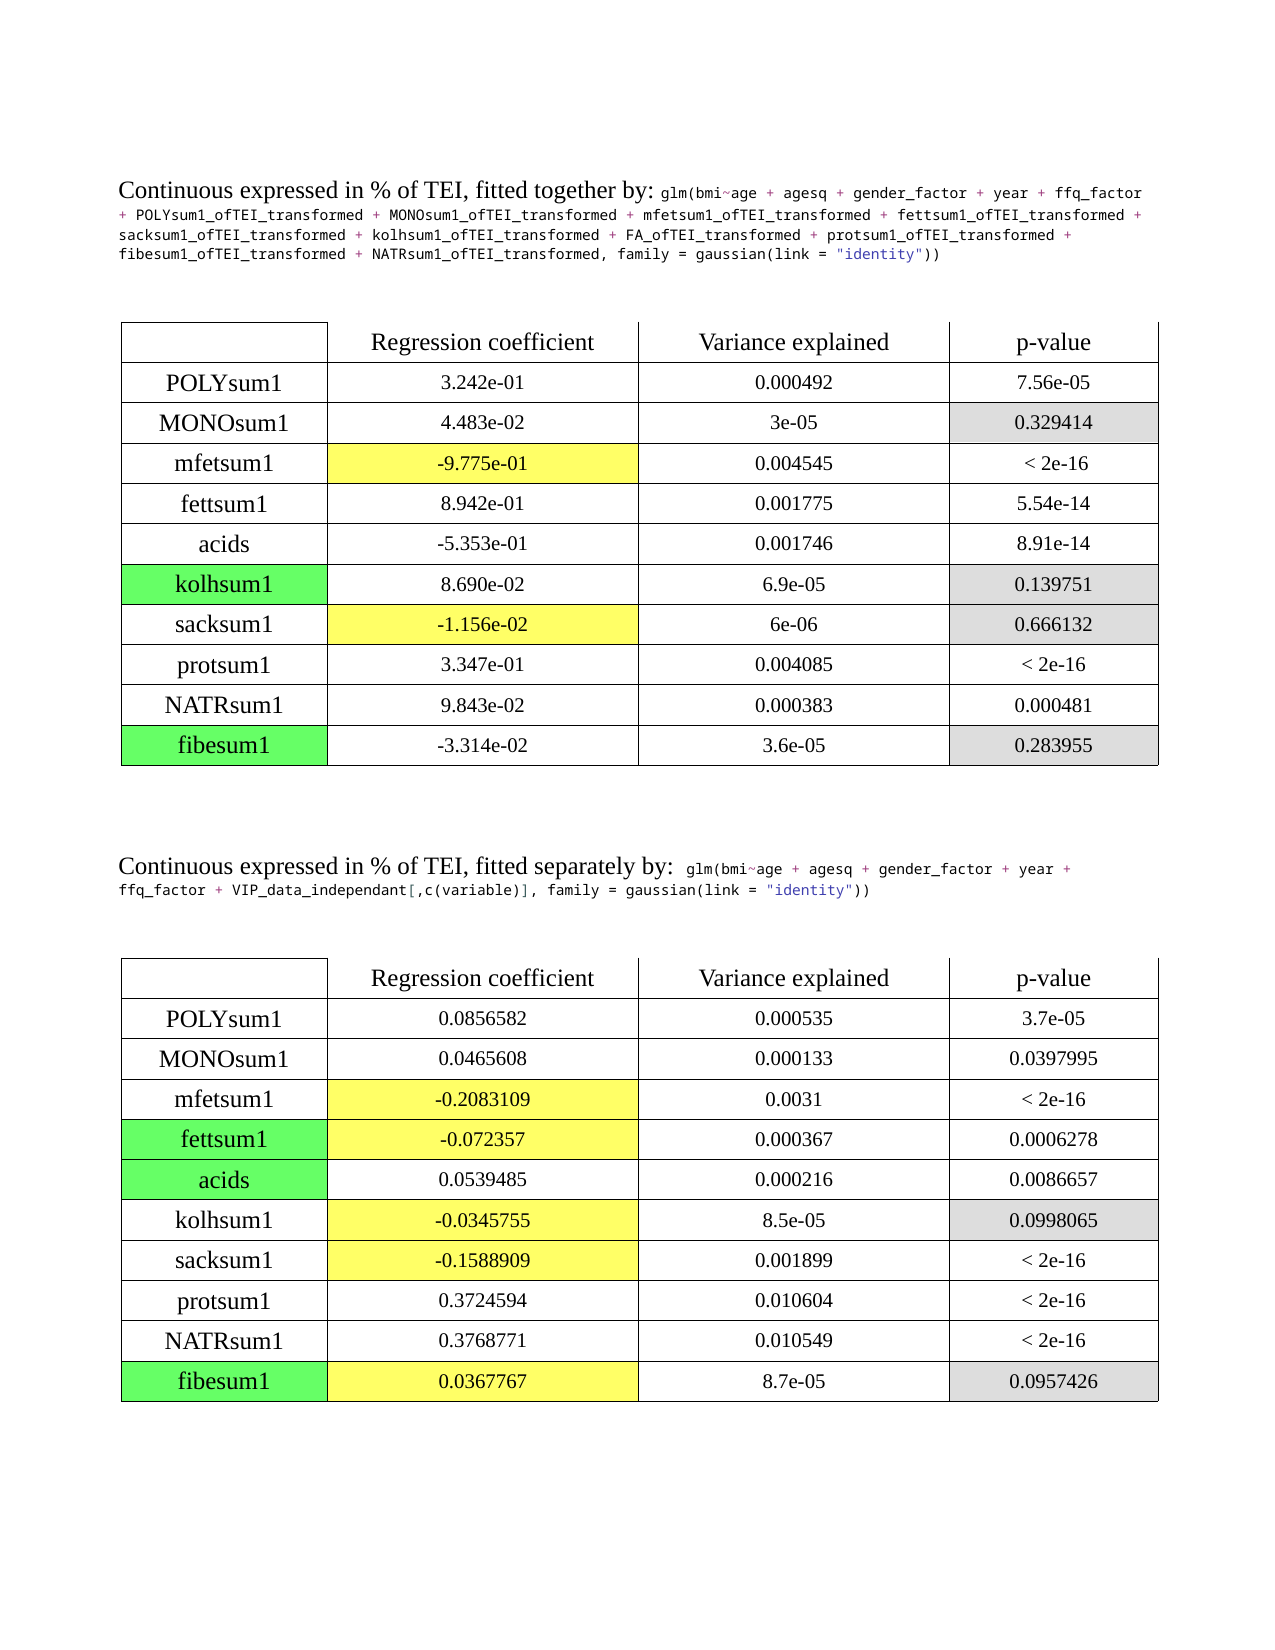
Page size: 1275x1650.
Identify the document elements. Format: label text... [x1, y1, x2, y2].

table_cell -0.2083109 [328, 1080, 638, 1119]
table_cell sacksum1 [122, 1241, 327, 1280]
table_cell NATRsum1 [122, 1321, 327, 1361]
table_cell -5.353e-01 [328, 524, 638, 563]
table_cell 3.6e-05 [639, 726, 949, 765]
table_cell 3e-05 [639, 403, 949, 442]
table_cell 0.329414 [950, 403, 1158, 442]
table_cell < 2e-16 [950, 444, 1158, 483]
table_cell 0.001775 [639, 484, 949, 523]
table_cell 7.56e-05 [950, 363, 1158, 402]
table_header Variance explained [639, 322, 949, 362]
table_cell 0.139751 [950, 565, 1158, 604]
table_cell 0.0086657 [950, 1160, 1158, 1199]
table_header p-value [950, 322, 1158, 362]
table_cell < 2e-16 [950, 1321, 1158, 1361]
table_cell 0.0006278 [950, 1120, 1158, 1159]
table_cell 0.000216 [639, 1160, 949, 1199]
table_cell -3.314e-02 [328, 726, 638, 765]
table_cell kolhsum1 [122, 565, 327, 604]
table_header Regression coefficient [328, 958, 638, 998]
table_cell 0.010604 [639, 1281, 949, 1320]
table_cell mfetsum1 [122, 444, 327, 483]
table_cell 0.283955 [950, 726, 1158, 765]
table_cell -1.156e-02 [328, 605, 638, 644]
table_cell 0.3724594 [328, 1281, 638, 1320]
table_cell acids [122, 1160, 327, 1199]
table_header [122, 323, 327, 362]
table_cell 8.91e-14 [950, 524, 1158, 563]
table_cell 8.5e-05 [639, 1200, 949, 1240]
table_cell 0.000535 [639, 999, 949, 1038]
table_cell 5.54e-14 [950, 484, 1158, 523]
text Continuous expressed in % of TEI, fitted separately by: glm(bmi~age + agesq + gender_factor + year + ffq_factor + VIP_data_independant[,c(variable)], family = gaussian(link = "identity")) [118, 851, 1157, 900]
table_cell 0.0031 [639, 1080, 949, 1119]
table_cell 0.0957426 [950, 1362, 1158, 1401]
table_cell protsum1 [122, 1281, 327, 1320]
table_cell 8.690e-02 [328, 565, 638, 604]
text Continuous expressed in % of TEI, fitted together by: glm(bmi~age + agesq + gender_factor + year + ffq_factor + POLYsum1_ofTEI_transformed + MONOsum1_ofTEI_transformed + mfetsum1_ofTEI_transformed + fettsum1_ofTEI_transformed + sacksum1_ofTEI_transformed + kolhsum1_ofTEI_transformed + FA_ofTEI_transformed + protsum1_ofTEI_transformed + fibesum1_ofTEI_transformed + NATRsum1_ofTEI_transformed, family = gaussian(link = "identity")) [118, 176, 1157, 264]
table_cell POLYsum1 [122, 363, 327, 402]
table_cell < 2e-16 [950, 1281, 1158, 1320]
table_cell fibesum1 [122, 726, 327, 765]
table_cell 8.7e-05 [639, 1362, 949, 1401]
table_cell 0.004085 [639, 645, 949, 684]
table_cell fettsum1 [122, 484, 327, 523]
table_cell 0.000133 [639, 1039, 949, 1078]
table_header Variance explained [639, 958, 949, 998]
table_cell 3.7e-05 [950, 999, 1158, 1038]
table_cell 0.000383 [639, 685, 949, 725]
table_cell 0.0856582 [328, 999, 638, 1038]
table_cell fibesum1 [122, 1362, 327, 1401]
table_cell -0.072357 [328, 1120, 638, 1159]
table_cell 0.000481 [950, 685, 1158, 725]
table_cell < 2e-16 [950, 645, 1158, 684]
table_cell 0.010549 [639, 1321, 949, 1361]
table_cell 0.001899 [639, 1241, 949, 1280]
table_cell MONOsum1 [122, 403, 327, 442]
table_cell 0.000492 [639, 363, 949, 402]
table_cell kolhsum1 [122, 1200, 327, 1240]
table_cell 3.347e-01 [328, 645, 638, 684]
table_cell 0.001746 [639, 524, 949, 563]
table_cell acids [122, 524, 327, 563]
table_cell 0.666132 [950, 605, 1158, 644]
table_cell 0.000367 [639, 1120, 949, 1159]
table_cell -0.1588909 [328, 1241, 638, 1280]
table_header p-value [950, 958, 1158, 998]
table_cell 0.0367767 [328, 1362, 638, 1401]
table_cell 0.0465608 [328, 1039, 638, 1078]
table_cell protsum1 [122, 645, 327, 684]
table_cell -0.0345755 [328, 1200, 638, 1240]
table_cell 0.0539485 [328, 1160, 638, 1199]
table_cell -9.775e-01 [328, 444, 638, 483]
table_cell MONOsum1 [122, 1039, 327, 1078]
table_cell NATRsum1 [122, 685, 327, 725]
table_cell 9.843e-02 [328, 685, 638, 725]
table_cell fettsum1 [122, 1120, 327, 1159]
table_header Regression coefficient [328, 322, 638, 362]
table_cell 4.483e-02 [328, 403, 638, 442]
table_cell 3.242e-01 [328, 363, 638, 402]
table_cell 0.3768771 [328, 1321, 638, 1361]
table_cell sacksum1 [122, 605, 327, 644]
table_cell 6e-06 [639, 605, 949, 644]
table_cell 0.004545 [639, 444, 949, 483]
table_cell mfetsum1 [122, 1080, 327, 1119]
table_header [122, 959, 327, 998]
table_cell 6.9e-05 [639, 565, 949, 604]
table_cell 0.0397995 [950, 1039, 1158, 1078]
table_cell 8.942e-01 [328, 484, 638, 523]
table_cell 0.0998065 [950, 1200, 1158, 1240]
table_cell POLYsum1 [122, 999, 327, 1038]
table_cell < 2e-16 [950, 1080, 1158, 1119]
table_cell < 2e-16 [950, 1241, 1158, 1280]
